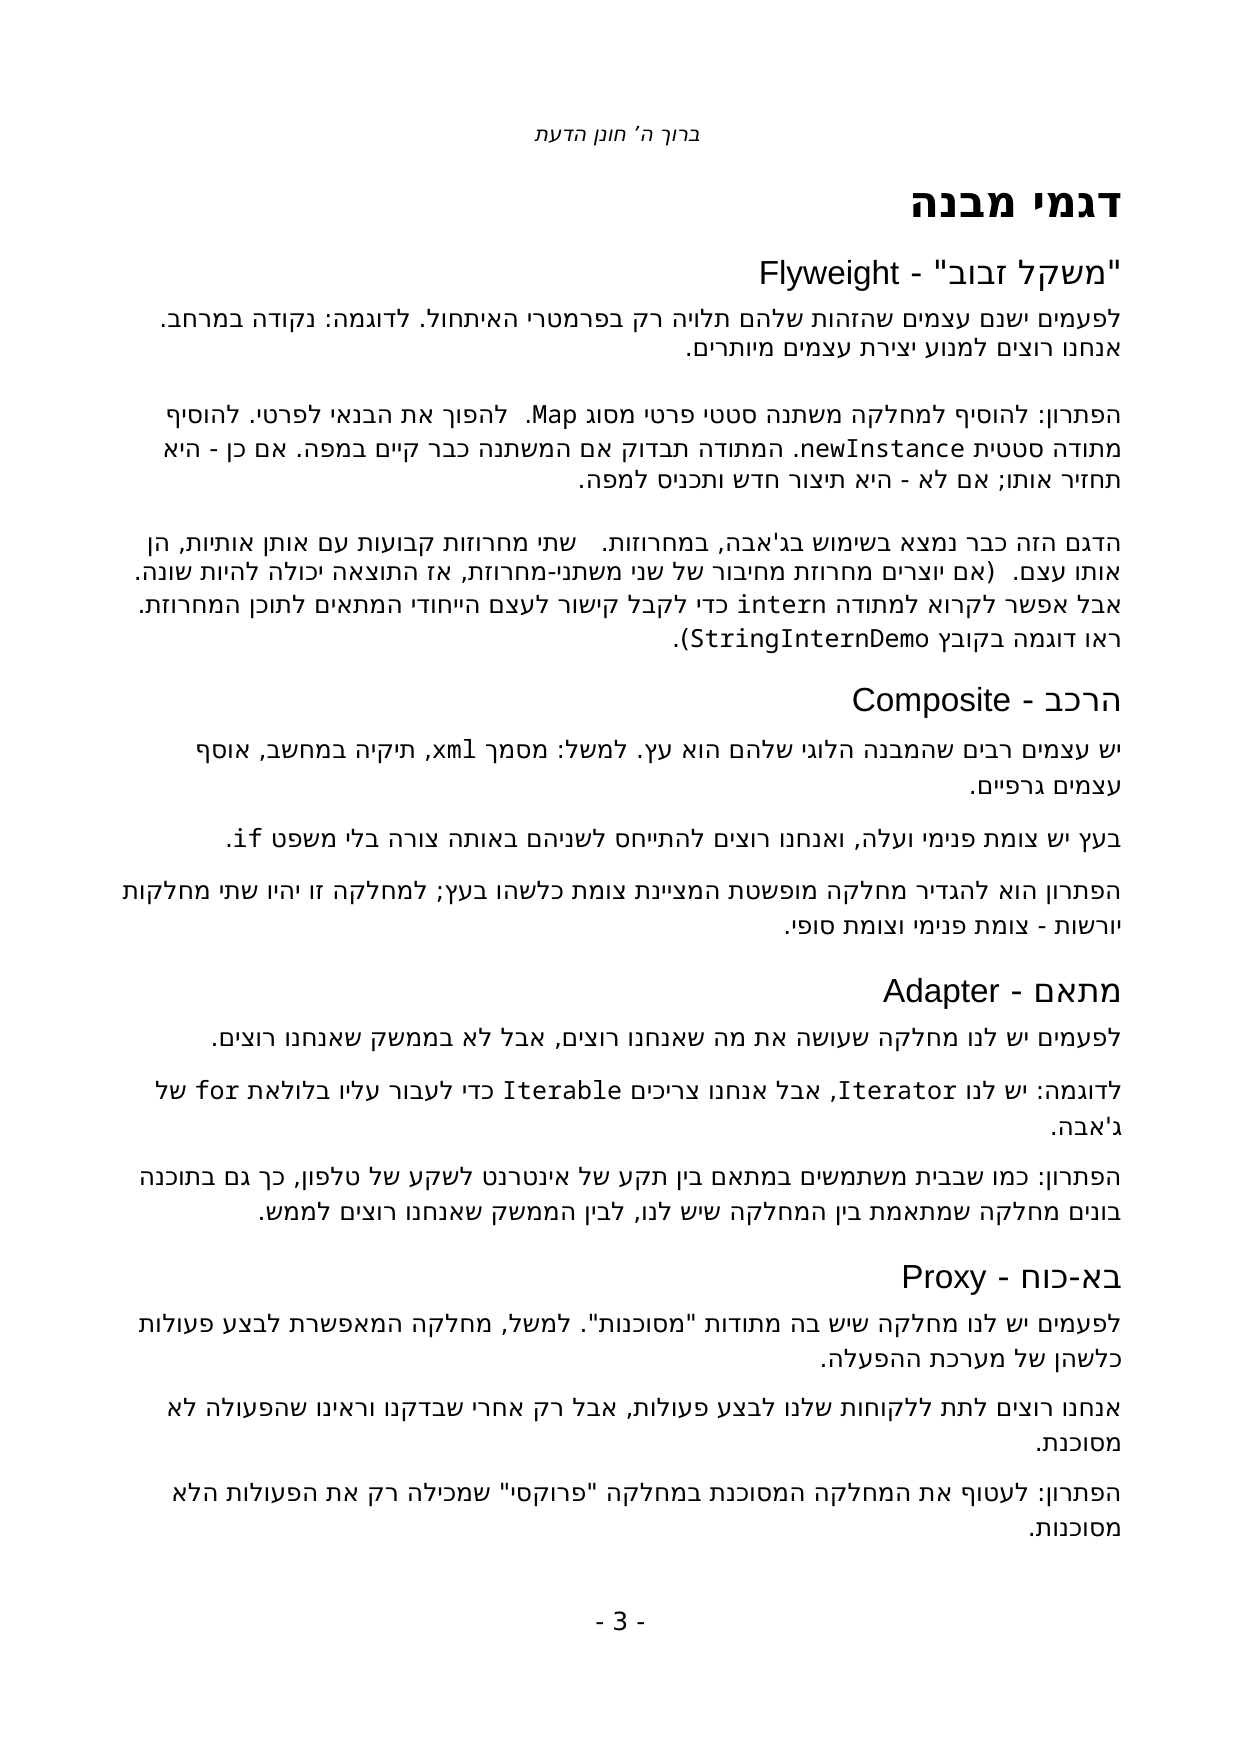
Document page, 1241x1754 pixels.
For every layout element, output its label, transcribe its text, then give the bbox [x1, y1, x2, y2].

text לפעמים יש לנו מחלקה שיש בה מתודות "מסוכנות". למשל, מחלקה המאפשרת לבצע פעולות כלשהן של מערכת ההפעלה. [118, 1309, 1122, 1373]
text בעץ יש צומת פנימי ועלה, ואנחנו רוצים להתייחס לשניהם באותה צורה בלי משפט if. [118, 821, 1122, 855]
text לדוגמה: יש לנו Iterator, אבל אנחנו צריכים Iterable כדי לעבור עליו בלולאת for של ג'אבה. [118, 1073, 1122, 1142]
subtitle בא-כוח - Proxy [118, 1257, 1122, 1296]
subtitle הרכב - Composite [118, 680, 1122, 719]
subtitle דגמי מבנה [118, 177, 1122, 228]
text הדגם הזה כבר נמצא בשימוש בג'אבה, במחרוזות. שתי מחרוזות קבועות עם אותן אותיות, הן אותו עצם. (אם יוצרים מחרוזת מחיבור של שני משתני-מחרוזת, אז התוצאה יכולה להיות שונה. אבל אפשר לקרוא למתודה intern כדי לקבל קישור לעצם הייחודי המתאים לתוכן המחרוזת. ראו דוגמה בקובץ StringInternDemo). [118, 528, 1122, 655]
subtitle "משקל זבוב" - Flyweight [118, 253, 1122, 292]
text לפעמים יש לנו מחלקה שעושה את מה שאנחנו רוצים, אבל לא בממשק שאנחנו רוצים. [118, 1023, 1122, 1052]
text אנחנו רוצים לתת ללקוחות שלנו לבצע פעולות, אבל רק אחרי שבדקנו וראינו שהפעולה לא מסוכנת. [118, 1393, 1122, 1458]
text הפתרון הוא להגדיר מחלקה מופשטת המציינת צומת כלשהו בעץ; למחלקה זו יהיו שתי מחלקות יורשות - צומת פנימי וצומת סופי. [118, 876, 1122, 941]
text לפעמים ישנם עצמים שהזהות שלהם תלויה רק בפרמטרי האיתחול. לדוגמה: נקודה במרחב. אנחנו רוצים למנוע יצירת עצמים מיותרים. [118, 304, 1122, 363]
text יש עצמים רבים שהמבנה הלוגי שלהם הוא עץ. למשל: מסמך xml, תיקיה במחשב, אוסף עצמים גרפיים. [118, 731, 1122, 801]
subtitle מתאם - Adapter [118, 971, 1122, 1011]
text הפתרון: לעטוף את המחלקה המסוכנת במחלקה "פרוקסי" שמכילה רק את הפעולות הלא מסוכנות. [118, 1478, 1122, 1542]
text הפתרון: להוסיף למחלקה משתנה סטטי פרטי מסוג Map. להפוך את הבנאי לפרטי. להוסיף מתודה סטטית newInstance. המתודה תבדוק אם המשתנה כבר קיים במפה. אם כן - היא תחזיר אותו; אם לא - היא תיצור חדש ותכניס למפה. [118, 397, 1122, 494]
text הפתרון: כמו שבבית משתמשים במתאם בין תקע של אינטרנט לשקע של טלפון, כך גם בתוכנה בונים מחלקה שמתאמת בין המחלקה שיש לנו, לבין הממשק שאנחנו רוצים לממש. [118, 1162, 1122, 1226]
